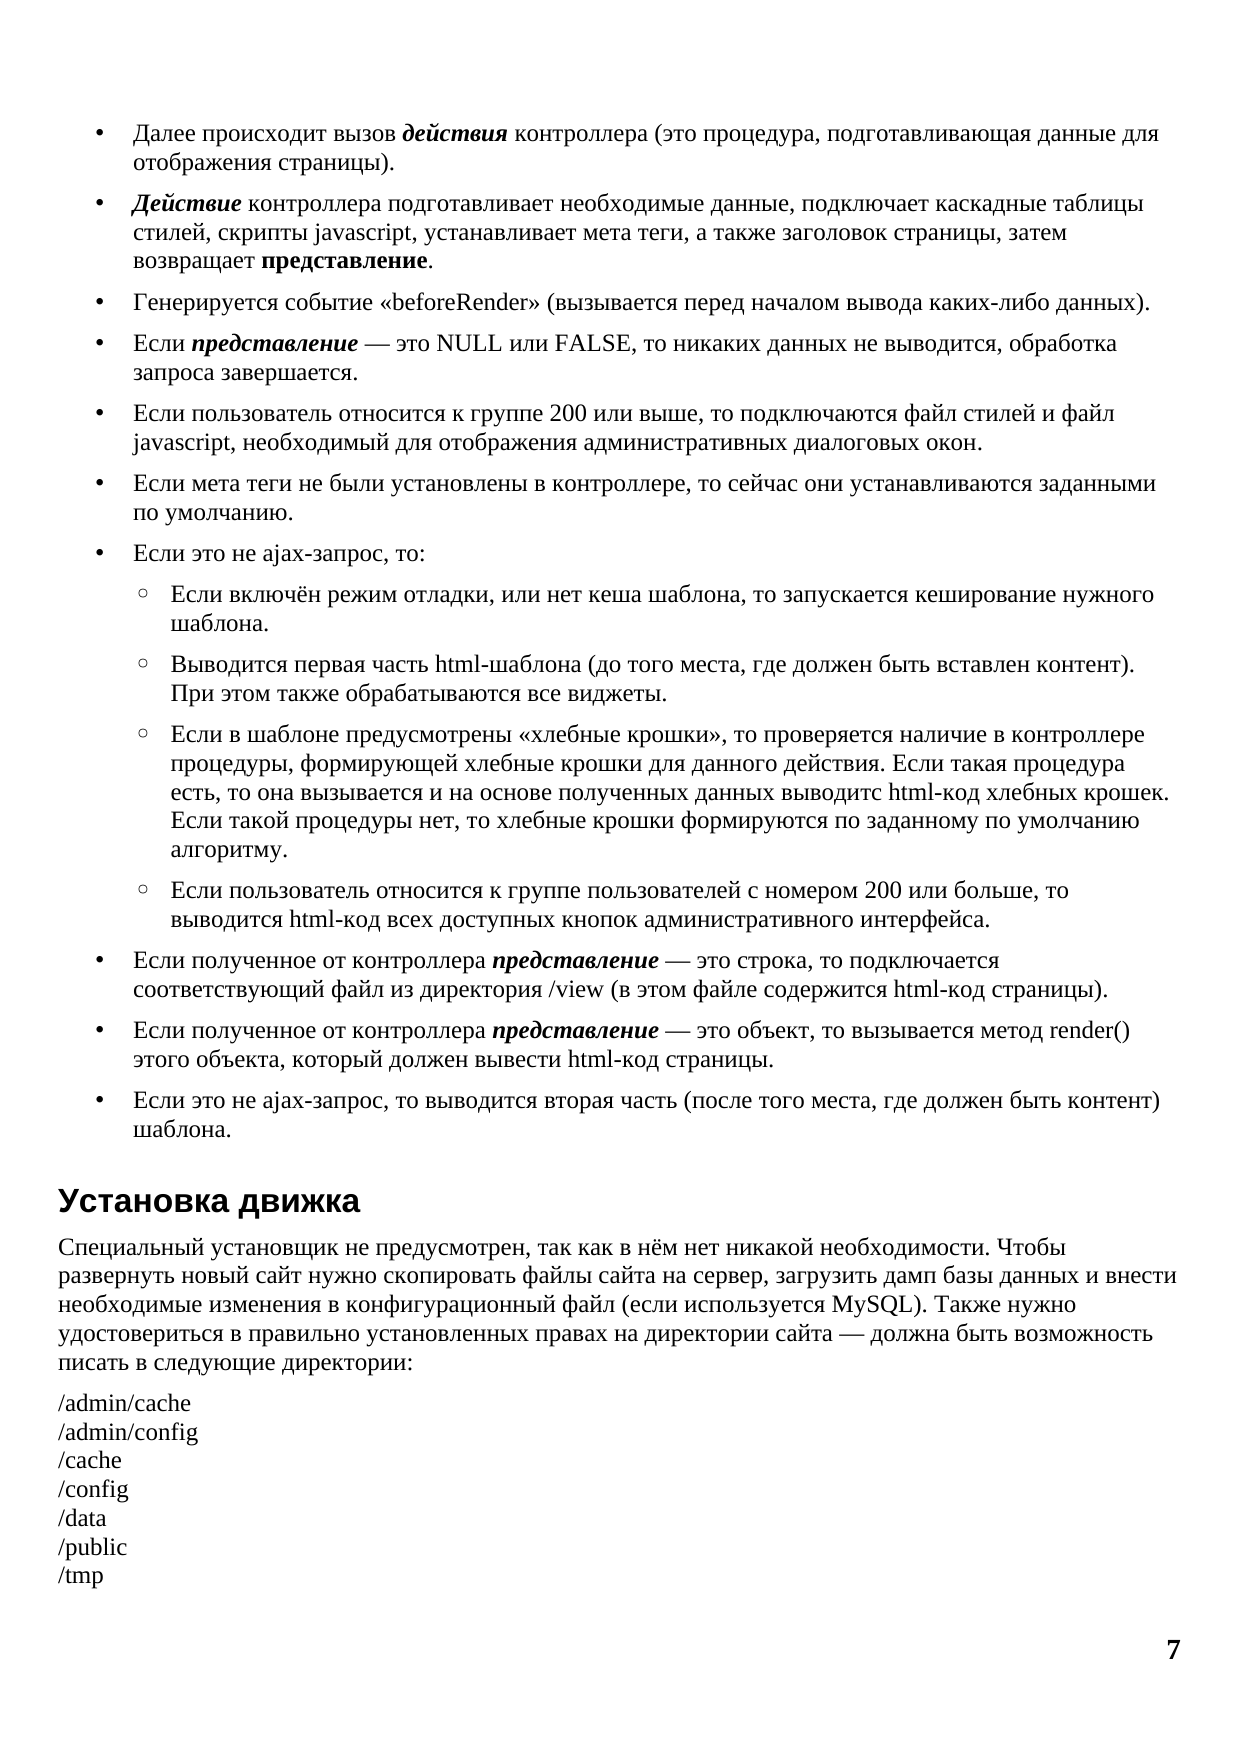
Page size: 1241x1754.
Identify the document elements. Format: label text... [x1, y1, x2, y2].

list Если полученное от контроллера представление — это строка, то подключается соответствующий файл из директория /view (в этом файле содержится html-код страницы). [95, 946, 1181, 1003]
text Специальный установщик не предусмотрен, так как в нём нет никакой необходимости. Чтобы развернуть новый сайт нужно скопировать файлы сайта на сервер, загрузить дамп базы данных и внести необходимые изменения в конфигурационный файл (если используется MySQL). Также нужно удостовериться в правильно установленных правах на директории сайта — должна быть возможность писать в следующие директории: [58, 1232, 1181, 1376]
subtitle Установка движка [58, 1181, 1181, 1219]
list Если это не ajax-запрос, то: [95, 538, 1181, 567]
list Если включён режим отладки, или нет кеша шаблона, то запускается кеширование нужного шаблона. [133, 579, 1181, 637]
text /admin/cache /admin/config /cache /config /data /public /tmp [58, 1388, 1181, 1589]
list Если мета теги не были установлены в контроллере, то сейчас они устанавливаются заданными по умолчанию. [95, 468, 1181, 526]
list Действие контроллера подготавливает необходимые данные, подключает каскадные таблицы стилей, скрипты javascript, устанавливает мета теги, а также заголовок страницы, затем возвращает представление. [95, 188, 1181, 274]
list Если представление — это NULL или FALSE, то никаких данных не выводится, обработка запроса завершается. [95, 328, 1181, 386]
list Если пользователь относится к группе 200 или выше, то подключаются файл стилей и файл javascript, необходимый для отображения административных диалоговых окон. [95, 398, 1181, 456]
list Если пользователь относится к группе пользователей с номером 200 или больше, то выводится html-код всех доступных кнопок административного интерфейса. [133, 876, 1181, 933]
list Далее происходит вызов действия контроллера (это процедура, подготавливающая данные для отображения страницы). [95, 118, 1181, 176]
list Если в шаблоне предусмотрены «хлебные крошки», то проверяется наличие в контроллере процедуры, формирующей хлебные крошки для данного действия. Если такая процедура есть, то она вызывается и на основе полученных данных выводитс html-код хлебных крошек. Если такой процедуры нет, то хлебные крошки формируются по заданному по умолчанию алгоритму. [133, 719, 1181, 863]
list Выводится первая часть html-шаблона (до того места, где должен быть вставлен контент). При этом также обрабатываются все виджеты. [133, 649, 1181, 707]
list Если это не ajax-запрос, то выводится вторая часть (после того места, где должен быть контент) шаблона. [95, 1086, 1181, 1143]
list Генерируется событие «beforeRender» (вызывается перед началом вывода каких-либо данных). [95, 287, 1181, 316]
list Если полученное от контроллера представление — это объект, то вызывается метод render() этого объекта, который должен вывести html-код страницы. [95, 1016, 1181, 1073]
